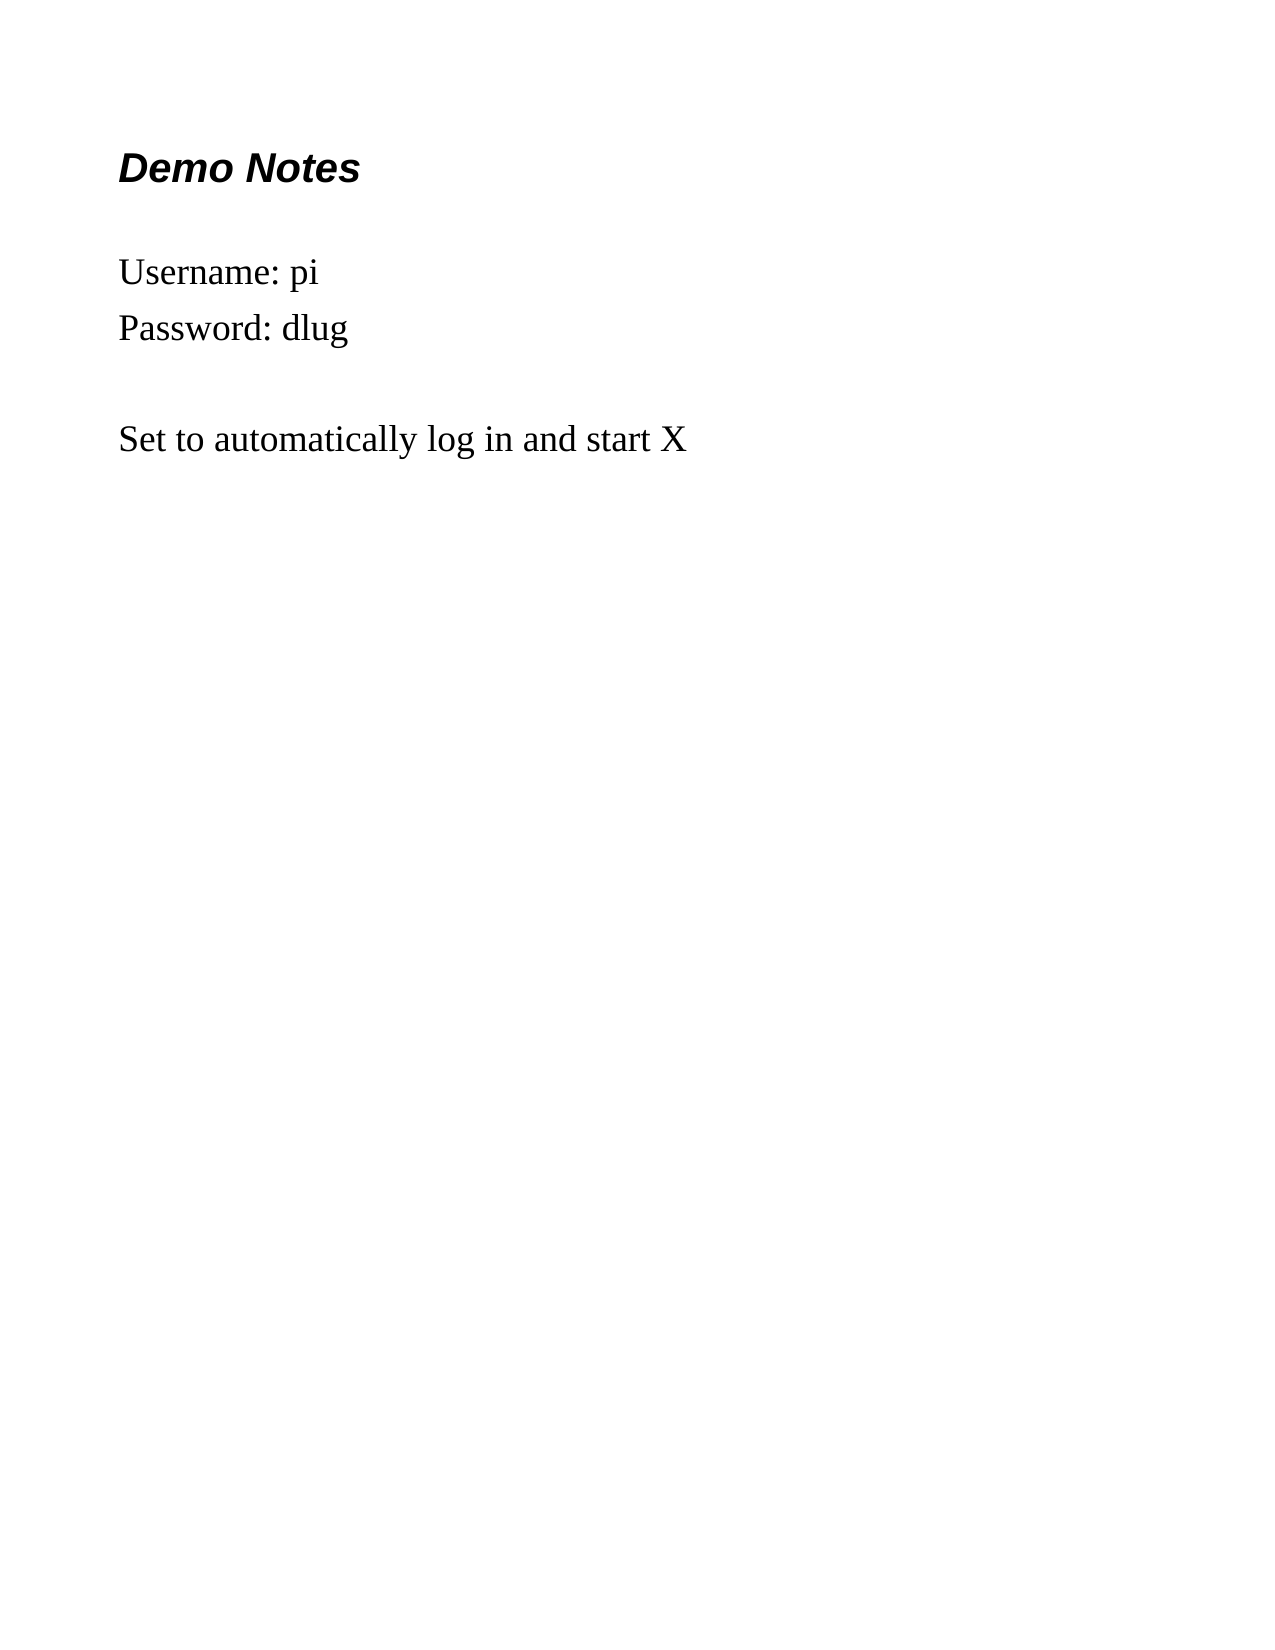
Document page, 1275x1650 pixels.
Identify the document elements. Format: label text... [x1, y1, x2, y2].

text Username: pi [118, 249, 1157, 293]
text Password: dlug [118, 305, 1157, 348]
text Set to automatically log in and start X [118, 416, 1157, 459]
subtitle Demo Notes [118, 143, 1157, 191]
